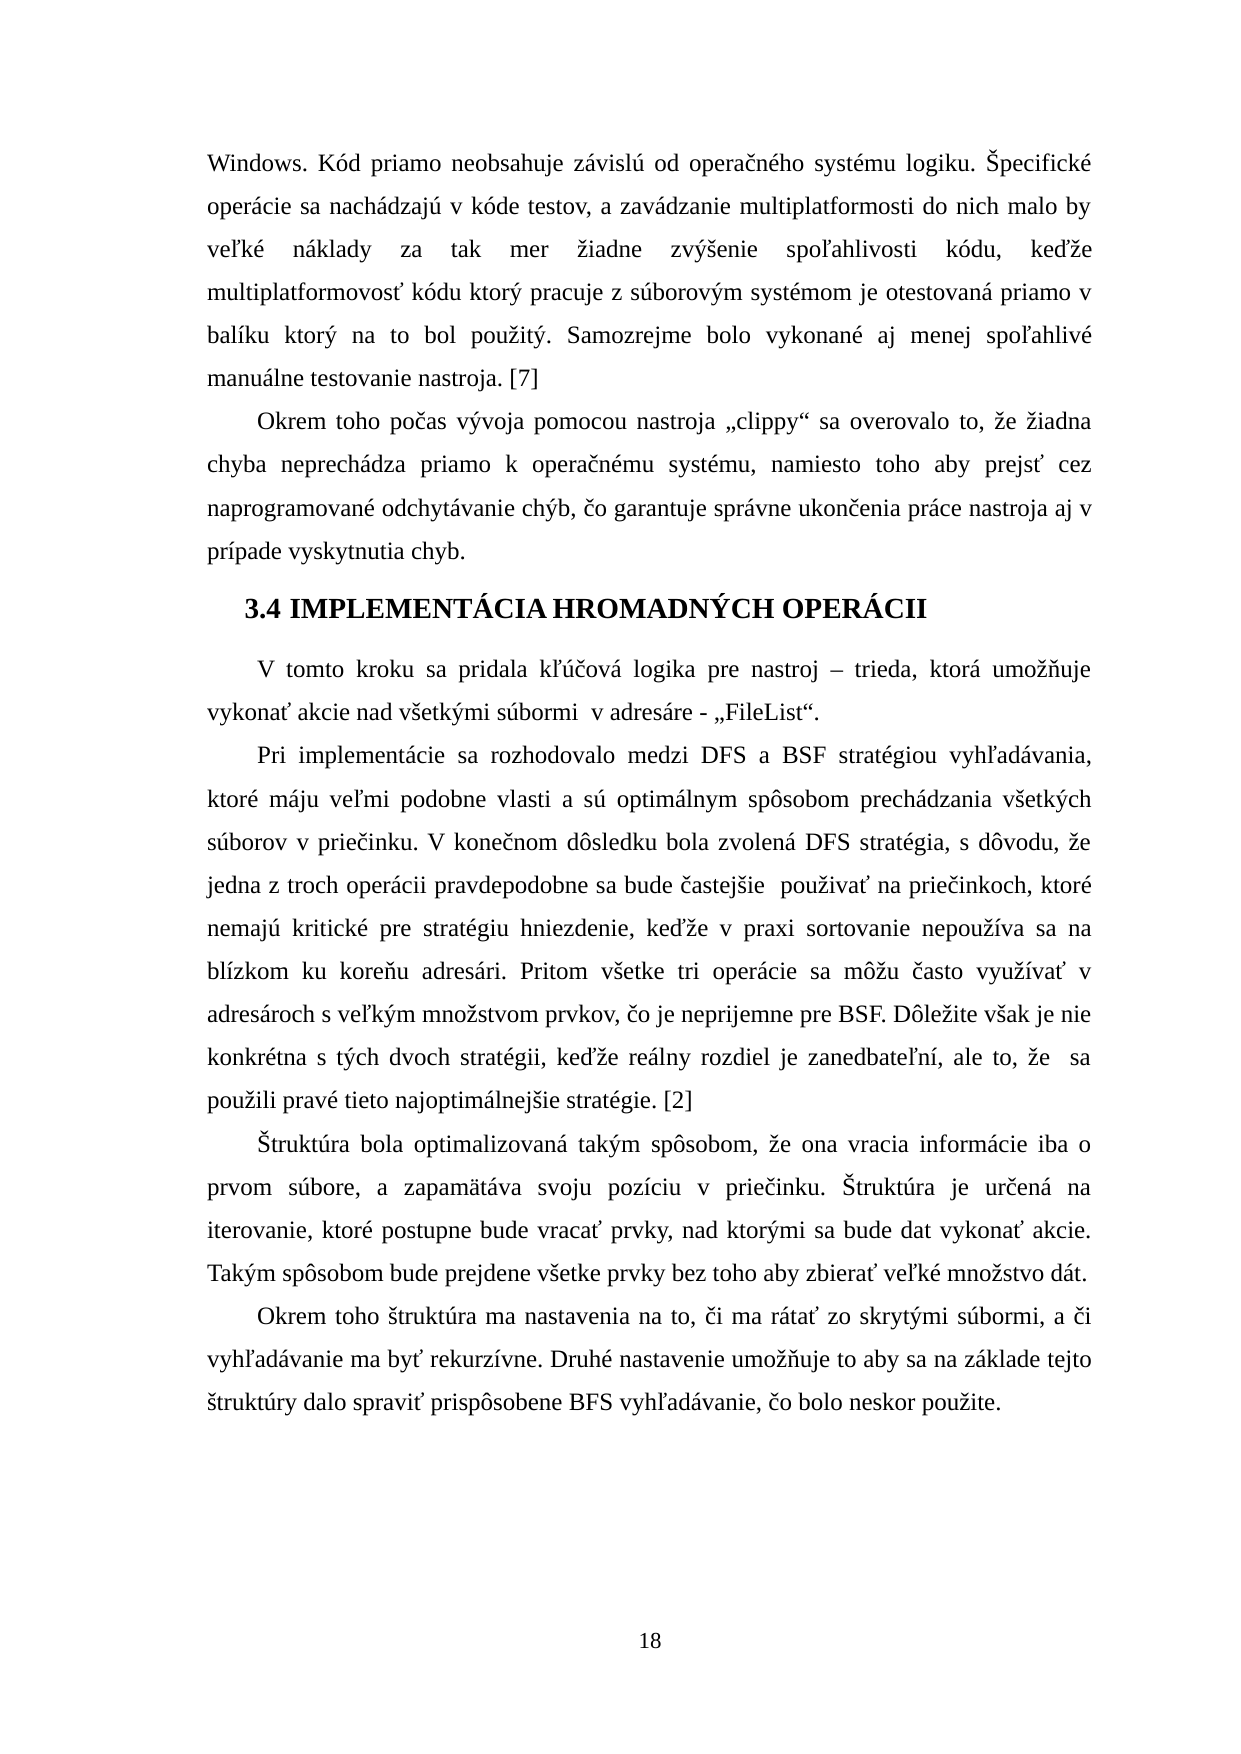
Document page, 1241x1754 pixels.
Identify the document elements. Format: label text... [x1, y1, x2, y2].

subtitle Implementácia hromadných operácii [244, 591, 1092, 625]
text V tomto kroku sa pridala kľúčová logika pre nastroj – trieda, ktorá umožňuje vykonať akcie nad všetkými súbormi v adresáre - „FileList“. [207, 654, 1092, 726]
text Okrem toho štruktúra ma nastavenia na to, či ma rátať zo skrytými súbormi, a či vyhľadávanie ma byť rekurzívne. Druhé nastavenie umožňuje to aby sa na základe tejto štruktúry dalo spraviť prispôsobene BFS vyhľadávanie, čo bolo neskor použite. [207, 1301, 1092, 1416]
text Štruktúra bola optimalizovaná takým spôsobom, že ona vracia informácie iba o prvom súbore, a zapamätáva svoju pozíciu v priečinku. Štruktúra je určená na iterovanie, ktoré postupne bude vracať prvky, nad ktorými sa bude dat vykonať akcie. Takým spôsobom bude prejdene všetke prvky bez toho aby zbierať veľké množstvo dát. [207, 1129, 1092, 1287]
text Windows. Kód priamo neobsahuje závislú od operačného systému logiku. Špecifické operácie sa nachádzajú v kóde testov, a zavádzanie multiplatformosti do nich malo by veľké náklady za tak mer žiadne zvýšenie spoľahlivosti kódu, keďže multiplatformovosť kódu ktorý pracuje z súborovým systémom je otestovaná priamo v balíku ktorý na to bol použitý. Samozrejme bolo vykonané aj menej spoľahlivé manuálne testovanie nastroja. [7] [207, 148, 1092, 392]
text Okrem toho počas vývoja pomocou nastroja „clippy“ sa overovalo to, že žiadna chyba neprechádza priamo k operačnému systému, namiesto toho aby prejsť cez naprogramované odchytávanie chýb, čo garantuje správne ukončenia práce nastroja aj v prípade vyskytnutia chyb. [207, 406, 1092, 564]
text Pri implementácie sa rozhodovalo medzi DFS a BSF stratégiou vyhľadávania, ktoré máju veľmi podobne vlasti a sú optimálnym spôsobom prechádzania všetkých súborov v priečinku. V konečnom dôsledku bola zvolená DFS stratégia, s dôvodu, že jedna z troch operácii pravdepodobne sa bude častejšie použivať na priečinkoch, ktoré nemajú kritické pre stratégiu hniezdenie, keďže v praxi sortovanie nepoužíva sa na blízkom ku koreňu adresári. Pritom všetke tri operácie sa môžu často využívať v adresároch s veľkým množstvom prvkov, čo je neprijemne pre BSF. Dôležite však je nie konkrétna s tých dvoch stratégii, keďže reálny rozdiel je zanedbateľní, ale to, že sa použili pravé tieto najoptimálnejšie stratégie. [2] [207, 741, 1092, 1114]
